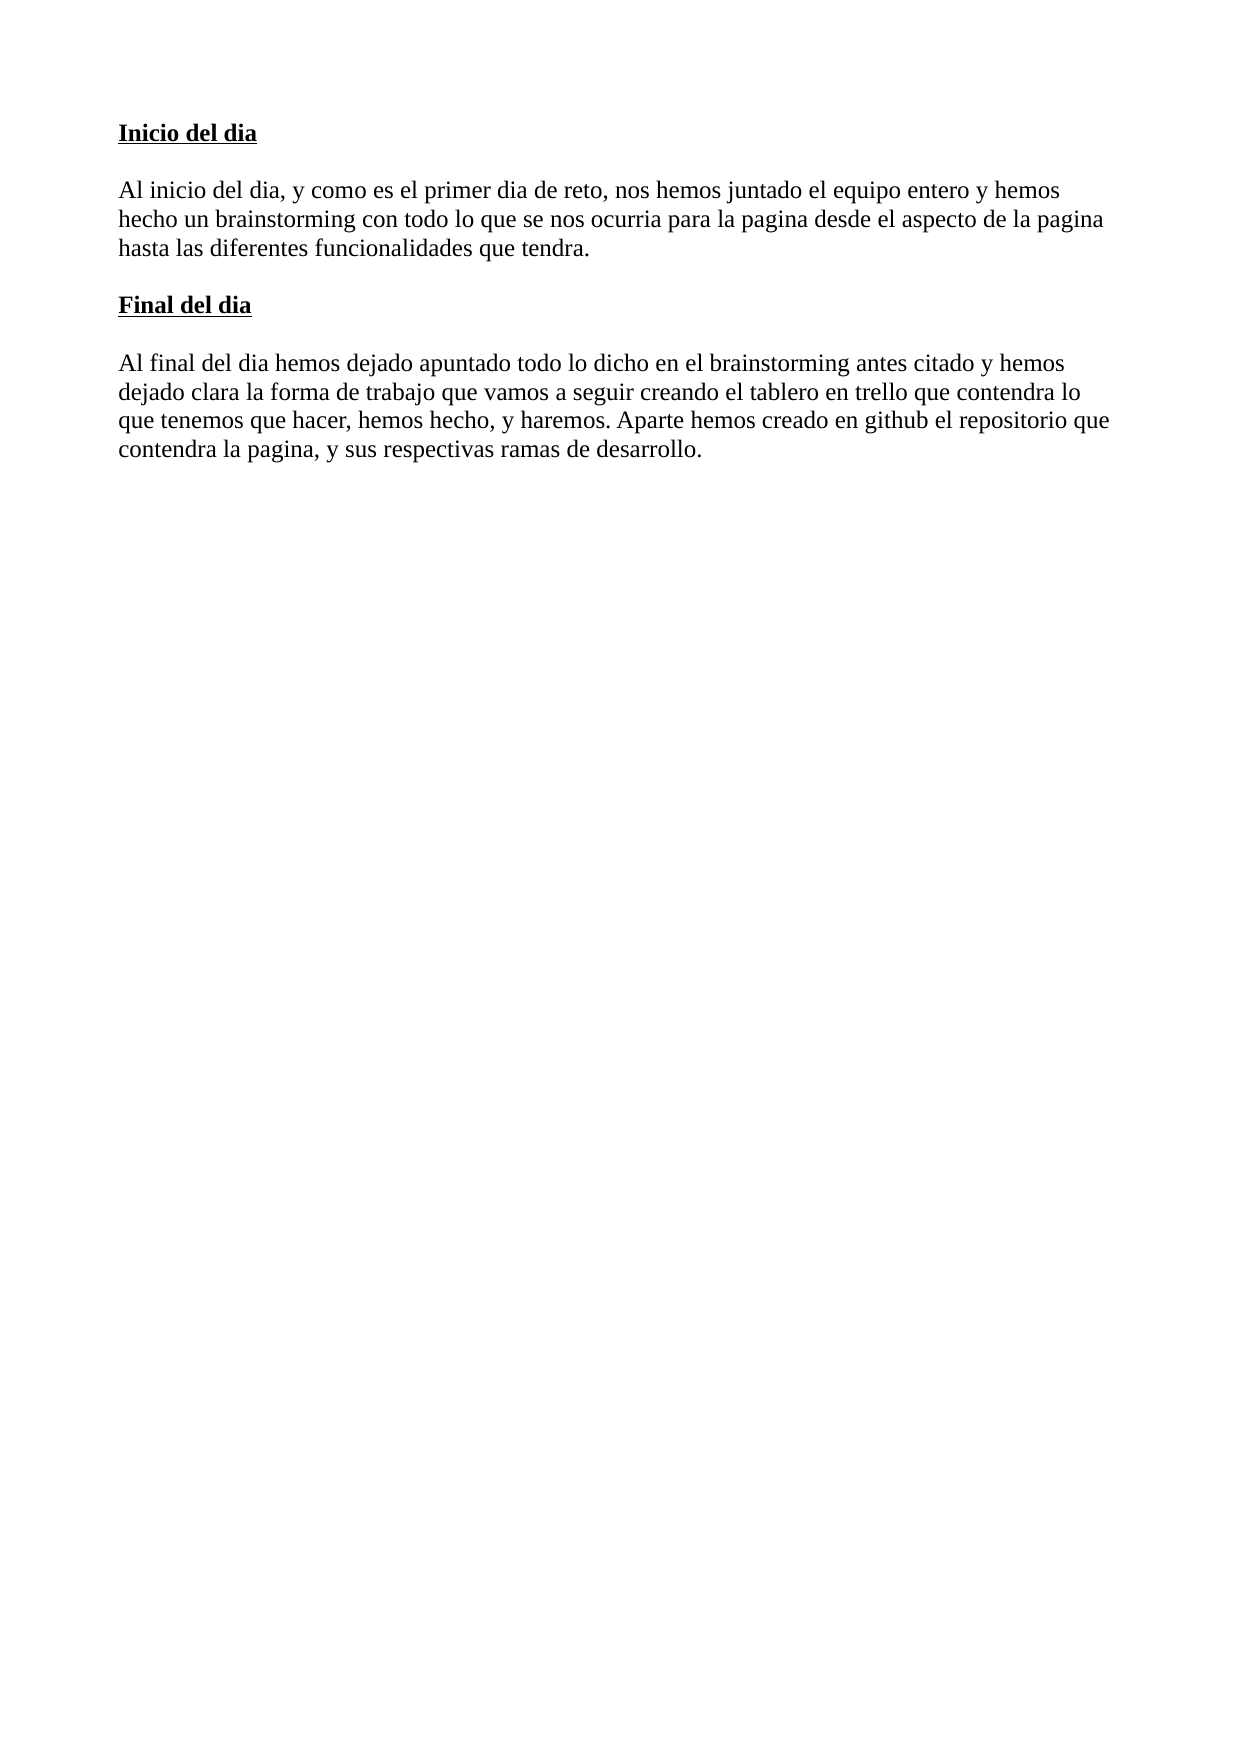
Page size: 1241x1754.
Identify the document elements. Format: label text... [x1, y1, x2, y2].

text Inicio del dia [118, 118, 1122, 147]
text Final del dia [118, 291, 1122, 319]
text Al inicio del dia, y como es el primer dia de reto, nos hemos juntado el equipo entero y hemos hecho un brainstorming con todo lo que se nos ocurria para la pagina desde el aspecto de la pagina hasta las diferentes funcionalidades que tendra. [118, 176, 1122, 262]
text Al final del dia hemos dejado apuntado todo lo dicho en el brainstorming antes citado y hemos dejado clara la forma de trabajo que vamos a seguir creando el tablero en trello que contendra lo que tenemos que hacer, hemos hecho, y haremos. Aparte hemos creado en github el repositorio que contendra la pagina, y sus respectivas ramas de desarrollo. [118, 348, 1122, 463]
